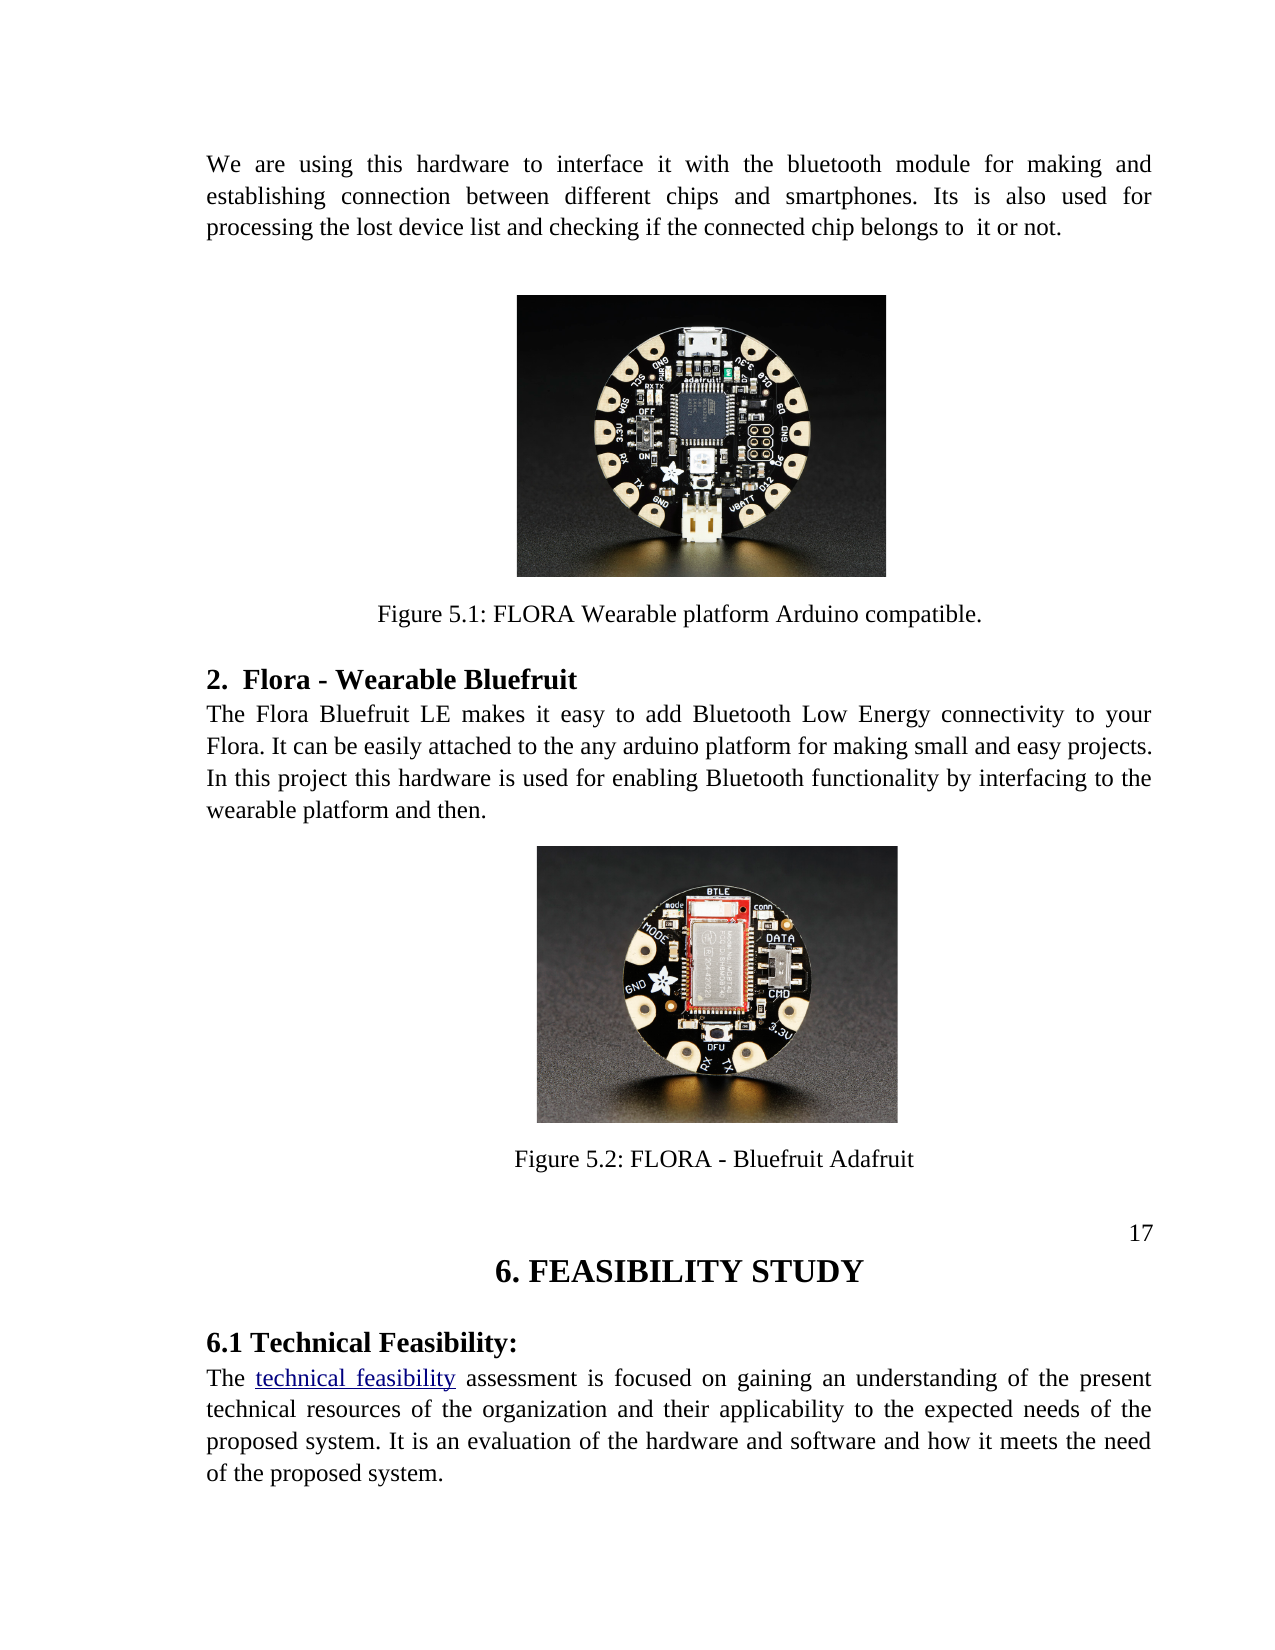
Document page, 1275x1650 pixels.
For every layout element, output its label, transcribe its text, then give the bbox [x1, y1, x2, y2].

picture [536, 846, 898, 1123]
text Figure 5.2: FLORA - Bluefruit Adafruit [206, 1145, 1153, 1173]
text The Flora Bluefruit LE makes it easy to add Bluetooth Low Energy connectivity to your Flora. It can be easily attached to the any arduino platform for making small and easy projects. [206, 701, 1153, 760]
picture [516, 295, 887, 577]
text The technical feasibility assessment is focused on gaining an understanding of the present technical resources of the organization and their applicability to the expected needs of the proposed system. It is an evaluation of the hardware and software and how it meets the need of the proposed system. [206, 1364, 1153, 1487]
text 6.1 Technical Feasibility: [206, 1327, 1153, 1359]
text Figure 5.1: FLORA Wearable platform Arduino compatible. [206, 600, 1153, 628]
text In this project this hardware is used for enabling Bluetooth functionality by interfacing to the wearable platform and then. [206, 764, 1153, 823]
text 6. FEASIBILITY STUDY [206, 1252, 1153, 1289]
text 2. Flora - Wearable Bluefruit [206, 663, 1153, 696]
text 17 [206, 1219, 1153, 1247]
text We are using this hardware to interface it with the bluetooth module for making and establishing connection between different chips and smartphones. Its is also used for processing the lost device list and checking if the connected chip belongs to it or not. [206, 150, 1153, 241]
